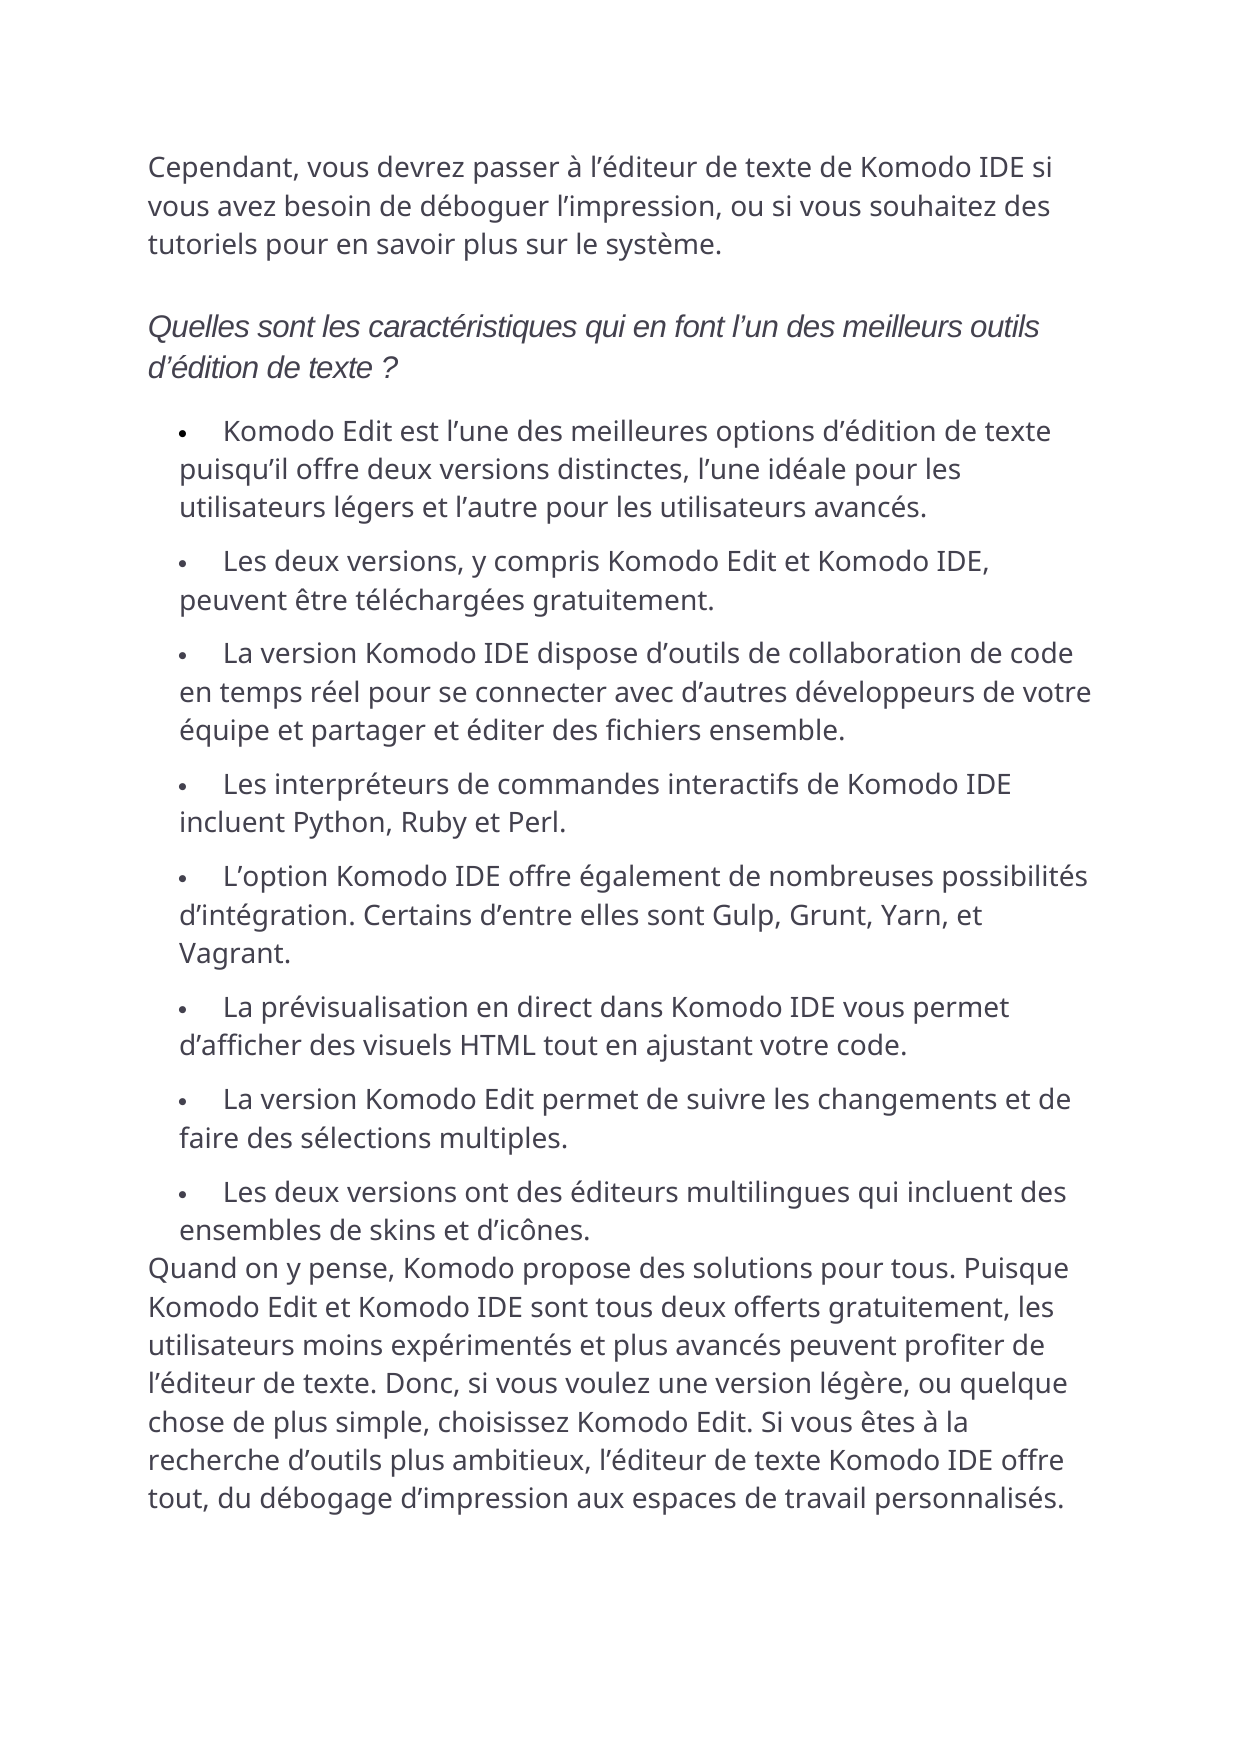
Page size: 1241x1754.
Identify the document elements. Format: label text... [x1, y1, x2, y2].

list La version Komodo IDE dispose d’outils de collaboration de code en temps réel pour se connecter avec d’autres développeurs de votre équipe et partager et éditer des fichiers ensemble. [179, 634, 1093, 749]
list La version Komodo Edit permet de suivre les changements et de faire des sélections multiples. [179, 1080, 1093, 1156]
subtitle Quelles sont les caractéristiques qui en font l’un des meilleurs outils d’édition de texte ? [148, 308, 1093, 385]
list Komodo Edit est l’une des meilleures options d’édition de texte puisqu’il offre deux versions distinctes, l’une idéale pour les utilisateurs légers et l’autre pour les utilisateurs avancés. [179, 411, 1093, 526]
list Les interpréteurs de commandes interactifs de Komodo IDE incluent Python, Ruby et Perl. [179, 764, 1093, 841]
list Les deux versions, y compris Komodo Edit et Komodo IDE, peuvent être téléchargées gratuitement. [179, 542, 1093, 618]
list L’option Komodo IDE offre également de nombreuses possibilités d’intégration. Certains d’entre elles sont Gulp, Grunt, Yarn, et Vagrant. [179, 857, 1093, 972]
text Cependant, vous devrez passer à l’éditeur de texte de Komodo IDE si vous avez besoin de déboguer l’impression, ou si vous souhaitez des tutoriels pour en savoir plus sur le système. [148, 148, 1093, 263]
list Les deux versions ont des éditeurs multilingues qui incluent des ensembles de skins et d’icônes. [179, 1172, 1093, 1249]
text Quand on y pense, Komodo propose des solutions pour tous. Puisque Komodo Edit et Komodo IDE sont tous deux offerts gratuitement, les utilisateurs moins expérimentés et plus avancés peuvent profiter de l’éditeur de texte. Donc, si vous voulez une version légère, ou quelque chose de plus simple, choisissez Komodo Edit. Si vous êtes à la recherche d’outils plus ambitieux, l’éditeur de texte Komodo IDE offre tout, du débogage d’impression aux espaces de travail personnalisés. [148, 1249, 1093, 1517]
list La prévisualisation en direct dans Komodo IDE vous permet d’afficher des visuels HTML tout en ajustant votre code. [179, 987, 1093, 1064]
